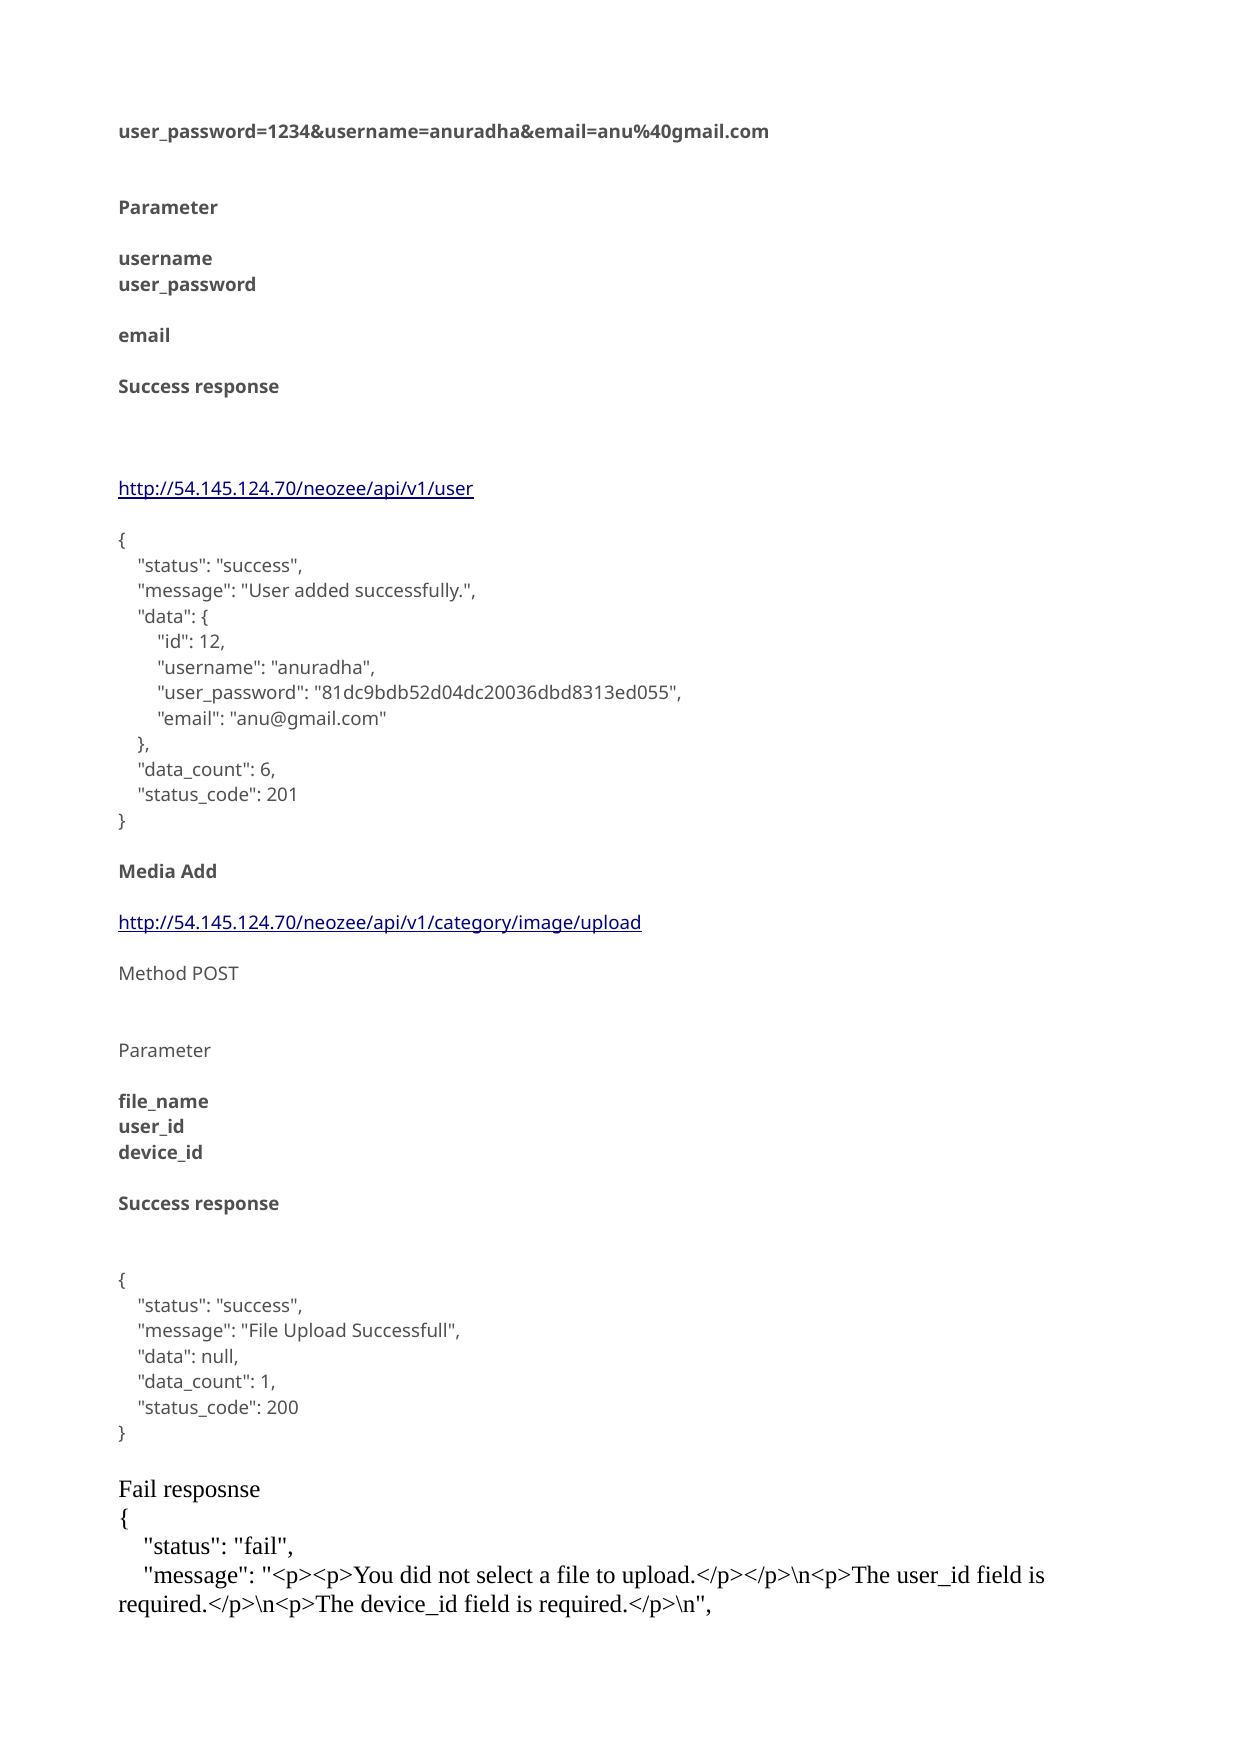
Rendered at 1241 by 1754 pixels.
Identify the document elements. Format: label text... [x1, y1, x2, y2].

text username [118, 246, 1122, 271]
text device_id [118, 1139, 1122, 1164]
text "data": { [118, 603, 1122, 628]
text { [118, 1267, 1122, 1292]
text "username": "anuradha", [118, 654, 1122, 679]
text Success response [118, 1190, 1122, 1216]
text "status": "fail", [118, 1531, 1122, 1560]
text "message": "File Upload Successfull", [118, 1318, 1122, 1343]
text user_id [118, 1113, 1122, 1139]
text "data": null, [118, 1343, 1122, 1369]
text Method POST [118, 960, 1122, 986]
text { [118, 1503, 1122, 1531]
text } [118, 1420, 1122, 1445]
text Media Add [118, 858, 1122, 884]
text "data_count": 6, [118, 756, 1122, 782]
text http://54.145.124.70/neozee/api/v1/category/image/upload [118, 909, 1122, 935]
text } [118, 807, 1122, 833]
text user_password [118, 271, 1122, 297]
text "email": "anu@gmail.com" [118, 705, 1122, 731]
text "message": "User added successfully.", [118, 577, 1122, 603]
text "user_password": "81dc9bdb52d04dc20036dbd8313ed055", [118, 679, 1122, 705]
text }, [118, 731, 1122, 756]
text "id": 12, [118, 628, 1122, 654]
text { [118, 526, 1122, 552]
text Success response [118, 373, 1122, 399]
text "status_code": 201 [118, 782, 1122, 807]
text email [118, 322, 1122, 348]
text "status": "success", [118, 552, 1122, 577]
text http://54.145.124.70/neozee/api/v1/user [118, 475, 1122, 501]
text Parameter [118, 1037, 1122, 1062]
text user_password=1234&username=anuradha&email=anu%40gmail.com [118, 118, 1122, 144]
text "status": "success", [118, 1292, 1122, 1318]
text Parameter [118, 195, 1122, 220]
text Fail resposnse [118, 1474, 1122, 1503]
text "data_count": 1, [118, 1369, 1122, 1394]
text "message": "<p><p>You did not select a file to upload.</p></p>\n<p>The user_id field is required.</p>\n<p>The device_id field is required.</p>\n", [118, 1560, 1122, 1618]
text "status_code": 200 [118, 1394, 1122, 1420]
text file_name [118, 1088, 1122, 1113]
